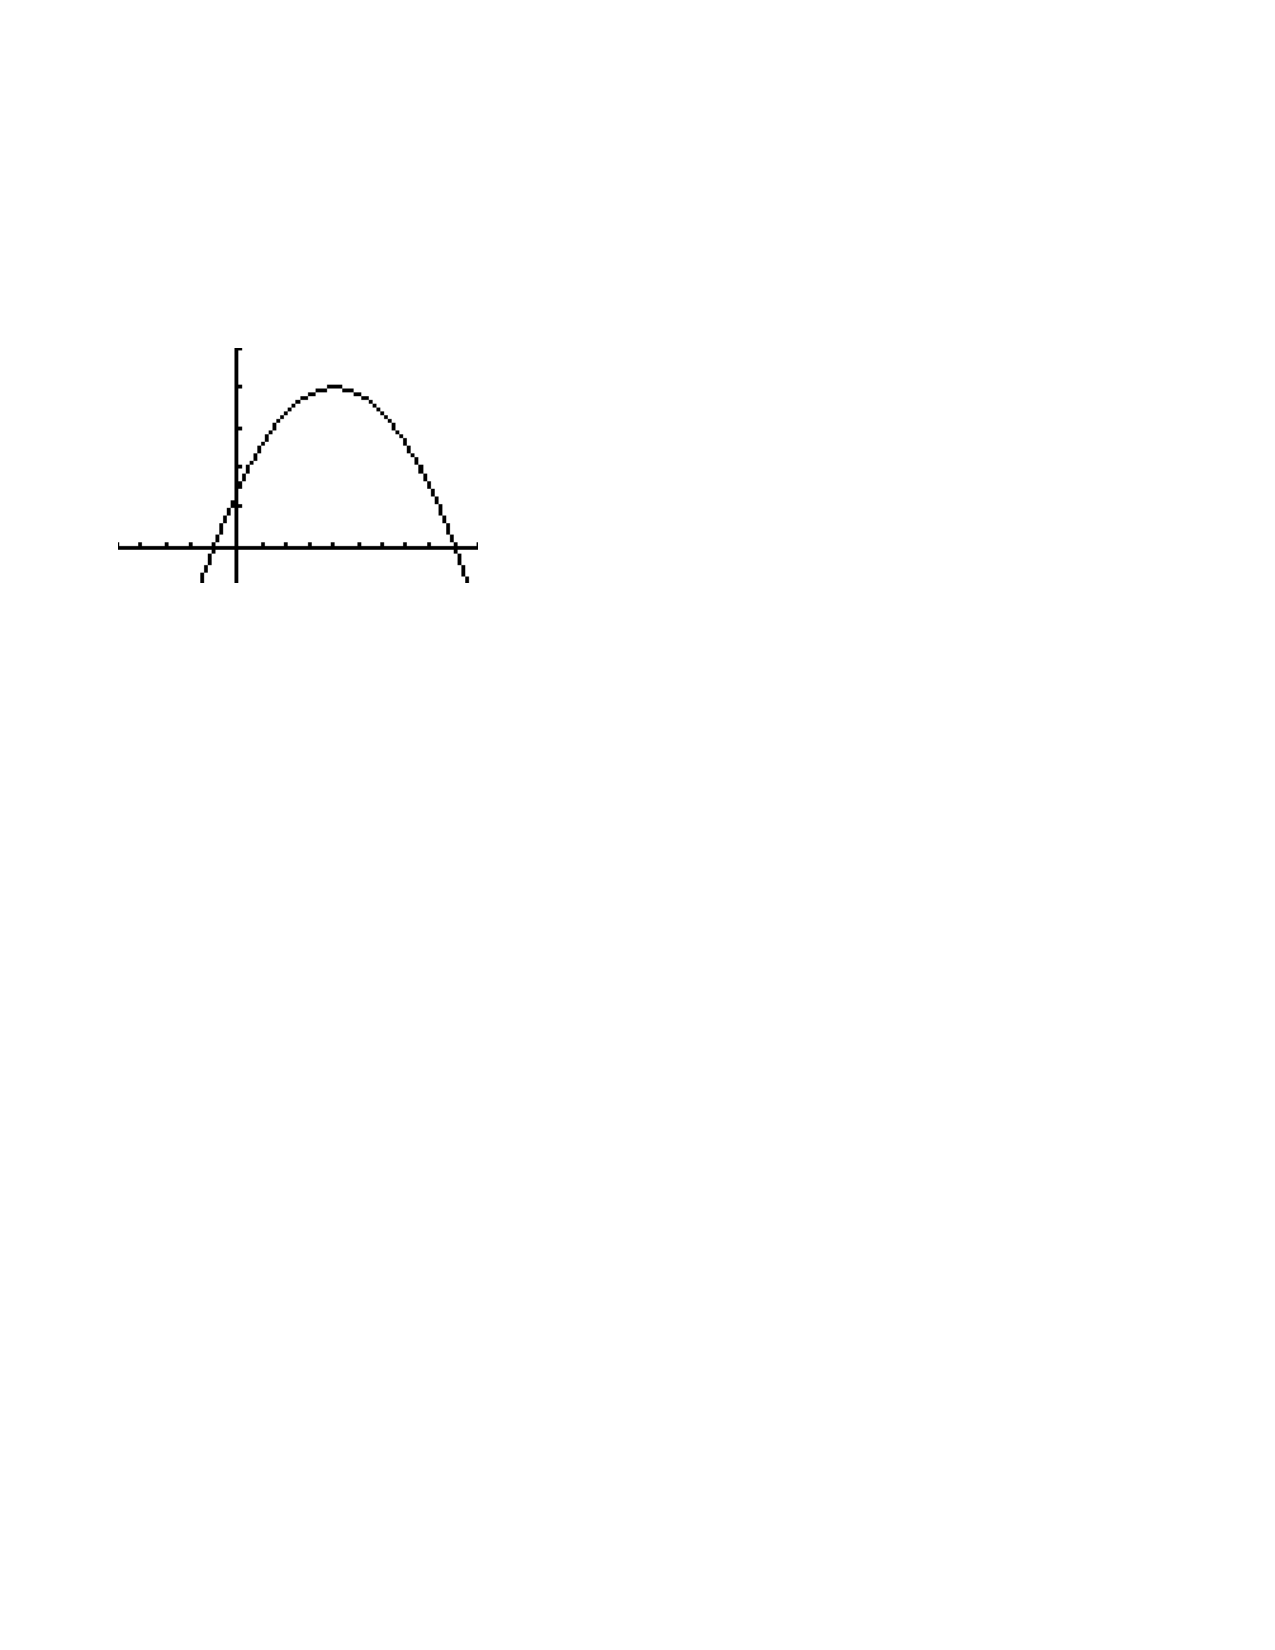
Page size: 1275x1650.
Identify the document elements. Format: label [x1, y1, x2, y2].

picture [118, 348, 478, 583]
